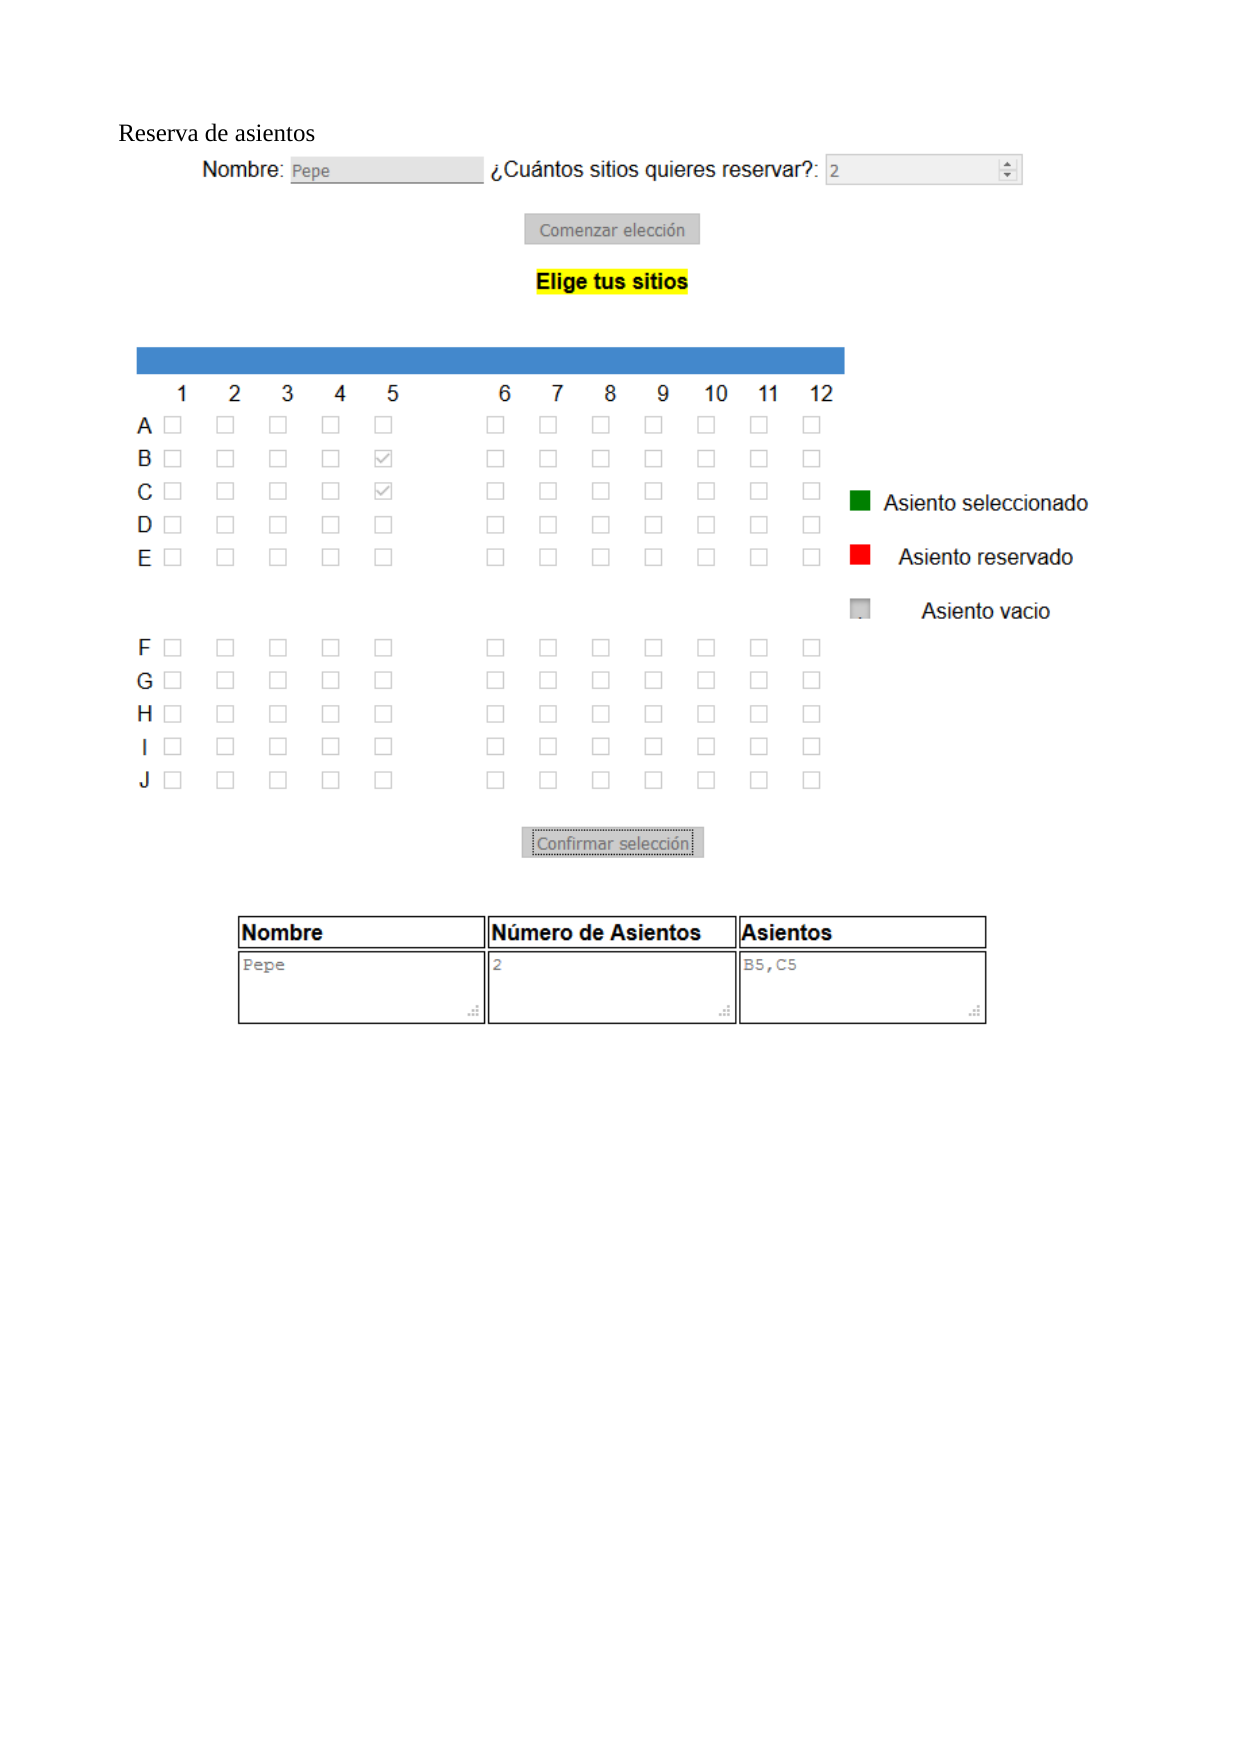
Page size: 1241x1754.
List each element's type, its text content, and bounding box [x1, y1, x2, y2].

picture [118, 146, 1123, 1035]
text Reserva de asientos [118, 118, 1122, 146]
